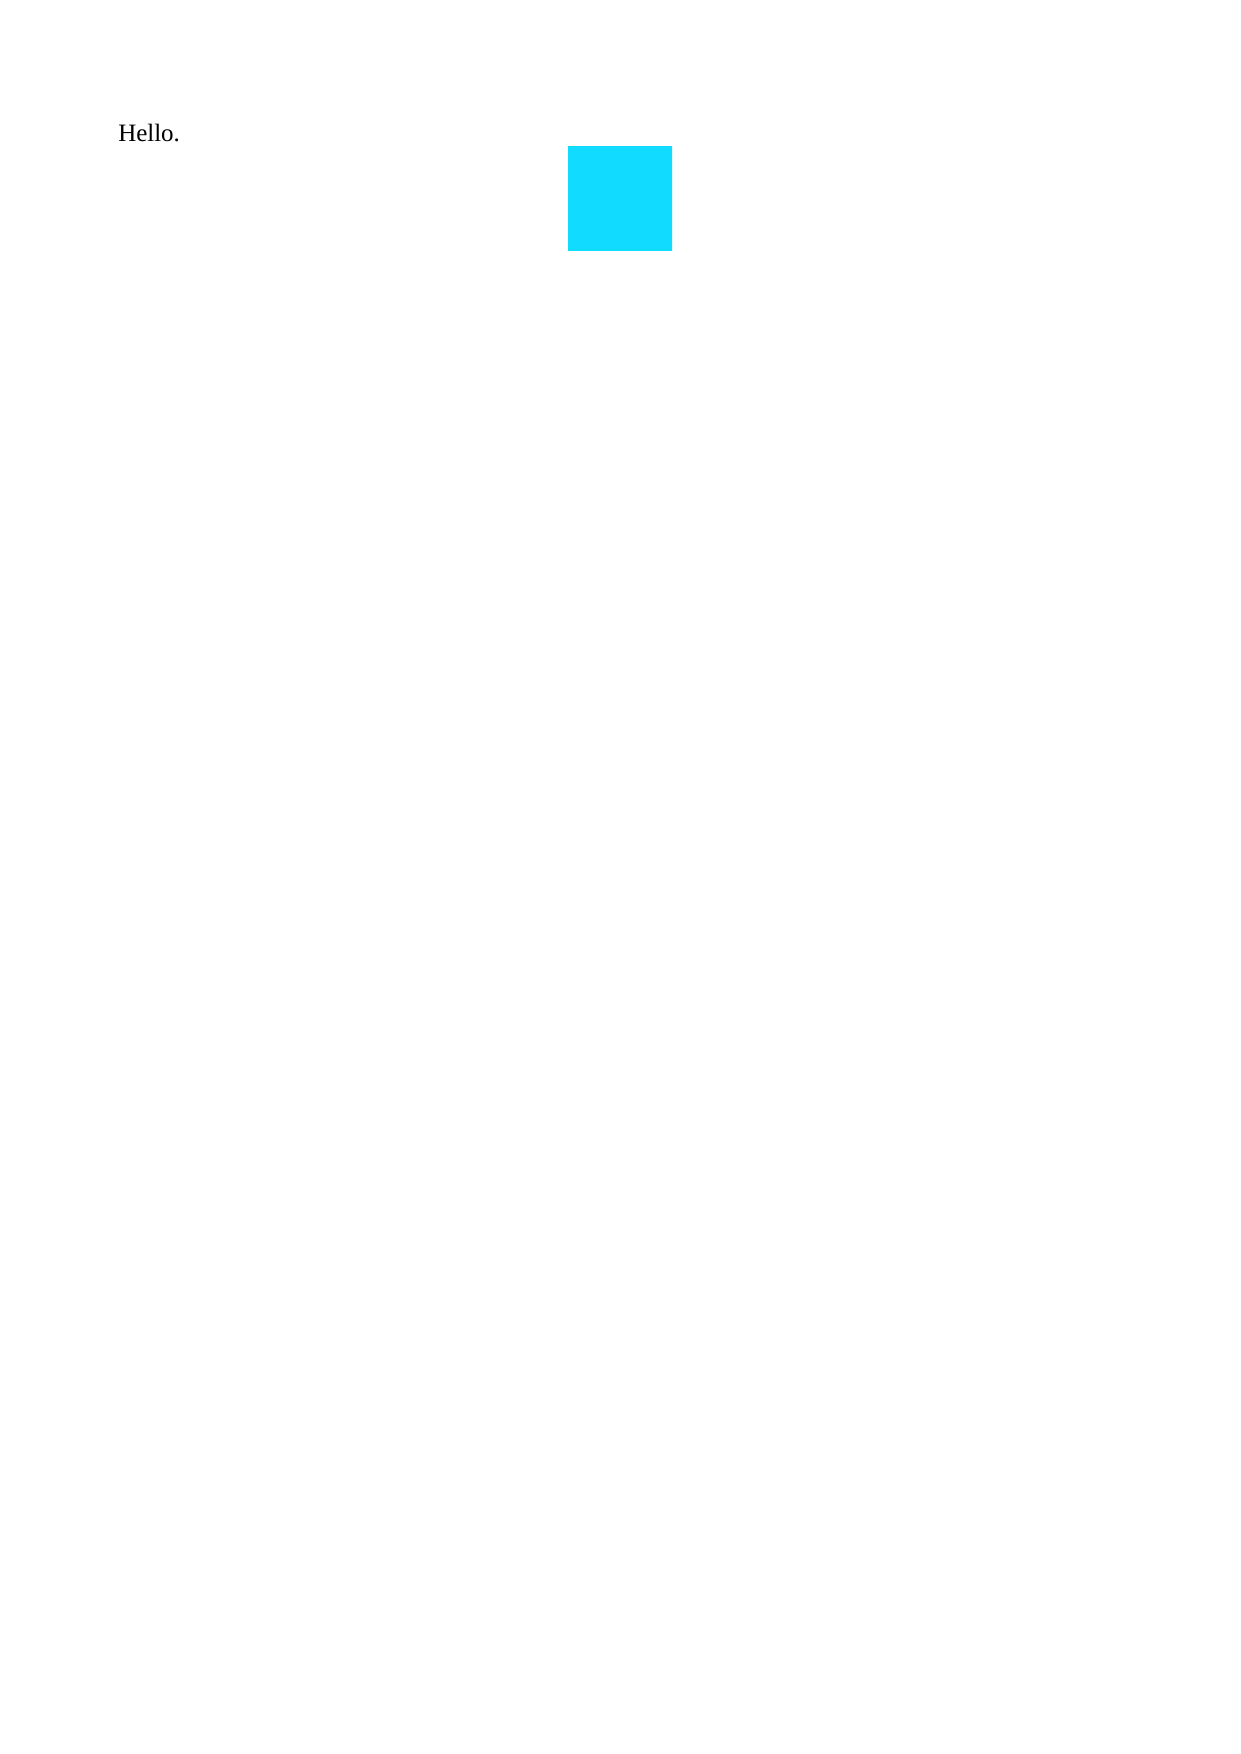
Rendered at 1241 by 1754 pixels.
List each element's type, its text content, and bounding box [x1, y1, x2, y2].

picture [568, 146, 673, 251]
text Hello. [118, 118, 1122, 147]
